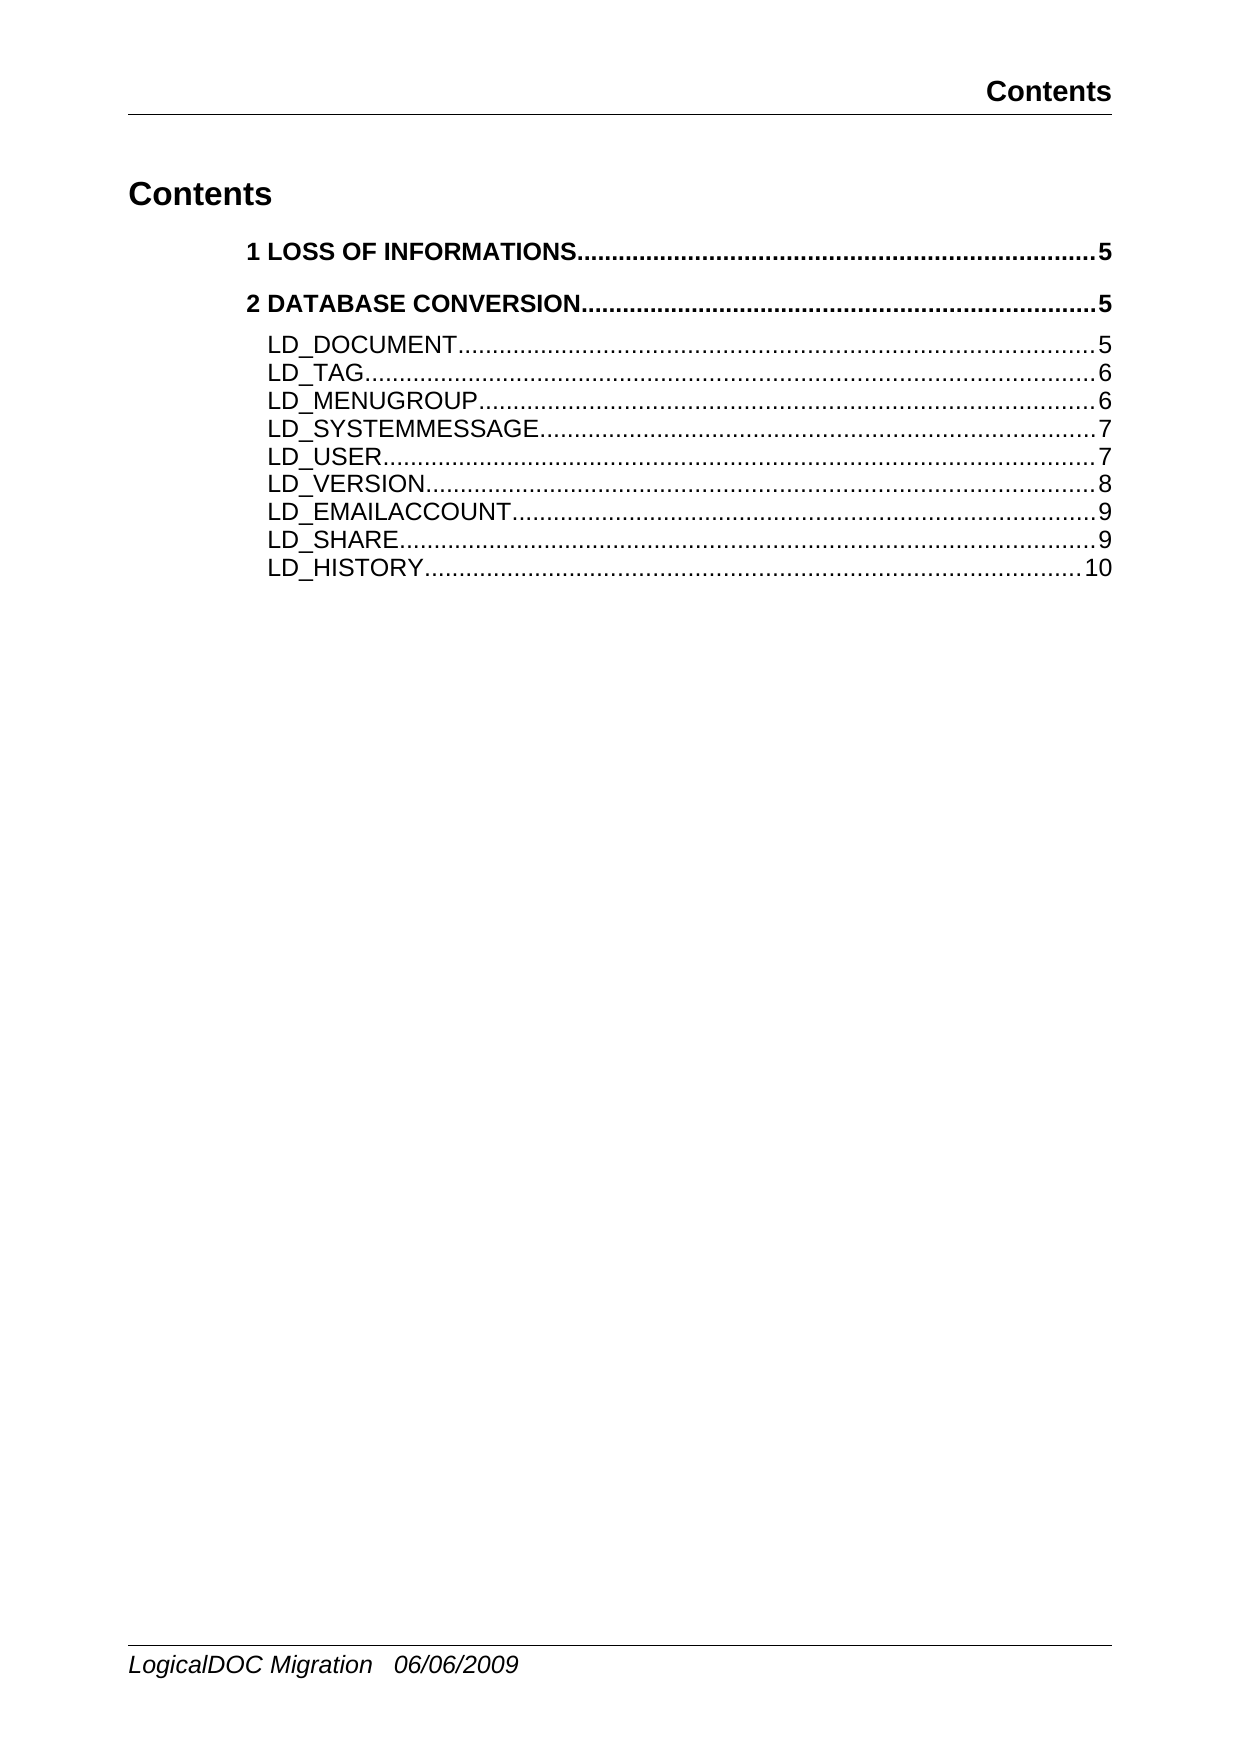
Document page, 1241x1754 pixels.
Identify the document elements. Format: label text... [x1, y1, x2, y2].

text LD_DOCUMENT 5 [246, 331, 1112, 358]
text LD_HISTORY 10 [246, 554, 1112, 582]
subtitle Contents [128, 175, 1112, 212]
text 2 Database conversion 5 [246, 290, 1112, 318]
text 1 Loss of informations 5 [246, 237, 1112, 265]
text LD_SYSTEMMESSAGE 7 [246, 414, 1112, 442]
text LD_MENUGROUP 6 [246, 386, 1112, 414]
text LD_USER 7 [246, 442, 1112, 470]
text LD_VERSION 8 [246, 470, 1112, 498]
text LD_EMAILACCOUNT 9 [246, 498, 1112, 526]
text LD_TAG 6 [246, 358, 1112, 386]
text LD_SHARE 9 [246, 526, 1112, 554]
